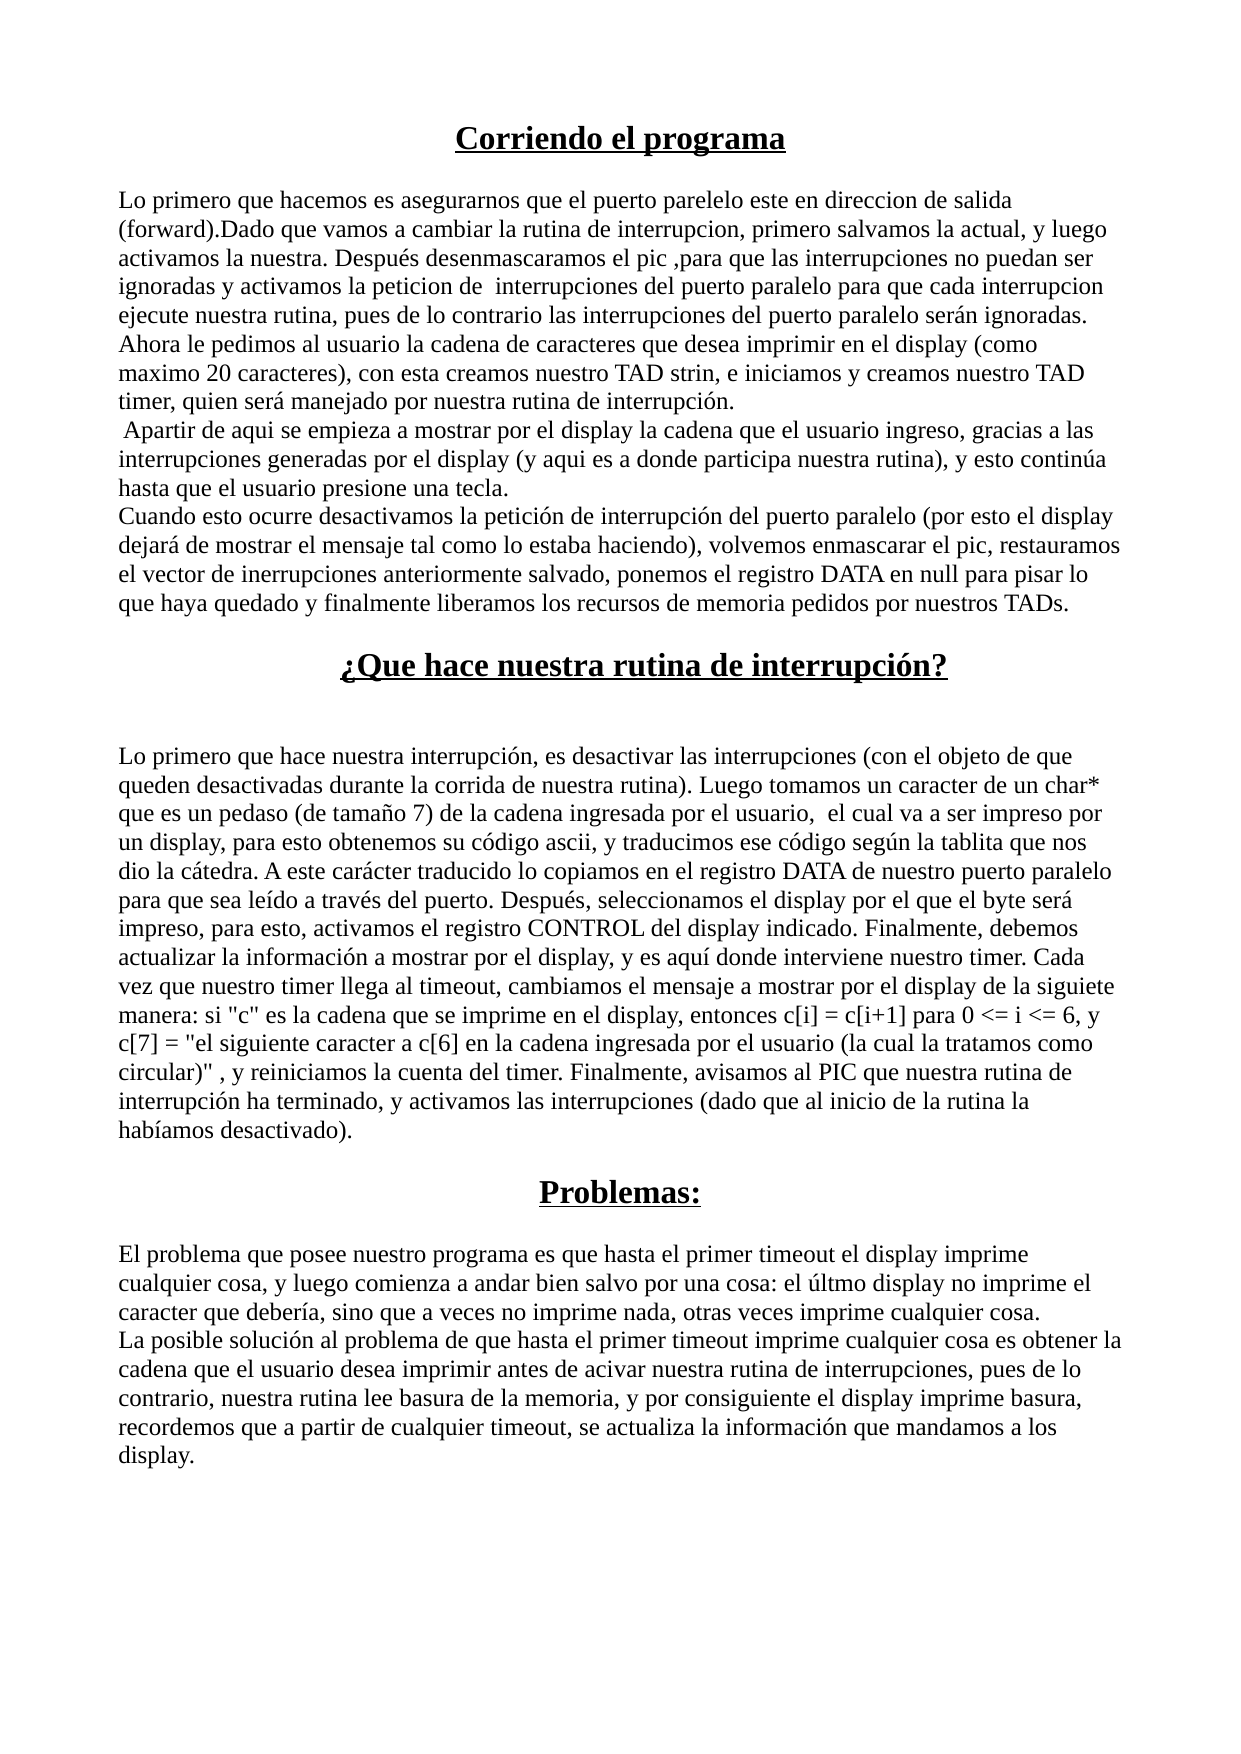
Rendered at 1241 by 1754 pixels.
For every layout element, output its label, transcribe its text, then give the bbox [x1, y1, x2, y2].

text Problemas: [118, 1172, 1122, 1211]
text Corriendo el programa [118, 118, 1122, 156]
text La posible solución al problema de que hasta el primer timeout imprime cualquier cosa es obtener la cadena que el usuario desea imprimir antes de acivar nuestra rutina de interrupciones, pues de lo contrario, nuestra rutina lee basura de la memoria, y por consiguiente el display imprime basura, recordemos que a partir de cualquier timeout, se actualiza la información que mandamos a los display. [118, 1326, 1122, 1469]
text El problema que posee nuestro programa es que hasta el primer timeout el display imprime cualquier cosa, y luego comienza a andar bien salvo por una cosa: el últmo display no imprime el caracter que debería, sino que a veces no imprime nada, otras veces imprime cualquier cosa. [118, 1239, 1122, 1326]
text Lo primero que hacemos es asegurarnos que el puerto parelelo este en direccion de salida (forward).Dado que vamos a cambiar la rutina de interrupcion, primero salvamos la actual, y luego activamos la nuestra. Después desenmascaramos el pic ,para que las interrupciones no puedan ser ignoradas y activamos la peticion de interrupciones del puerto paralelo para que cada interrupcion ejecute nuestra rutina, pues de lo contrario las interrupciones del puerto paralelo serán ignoradas. [118, 185, 1122, 329]
text Cuando esto ocurre desactivamos la petición de interrupción del puerto paralelo (por esto el display dejará de mostrar el mensaje tal como lo estaba haciendo), volvemos enmascarar el pic, restauramos el vector de inerrupciones anteriormente salvado, ponemos el registro DATA en null para pisar lo que haya quedado y finalmente liberamos los recursos de memoria pedidos por nuestros TADs. [118, 501, 1122, 616]
text Lo primero que hace nuestra interrupción, es desactivar las interrupciones (con el objeto de que queden desactivadas durante la corrida de nuestra rutina). Luego tomamos un caracter de un char* que es un pedaso (de tamaño 7) de la cadena ingresada por el usuario, el cual va a ser impreso por un display, para esto obtenemos su código ascii, y traducimos ese código según la tablita que nos dio la cátedra. A este carácter traducido lo copiamos en el registro DATA de nuestro puerto paralelo para que sea leído a través del puerto. Después, seleccionamos el display por el que el byte será impreso, para esto, activamos el registro CONTROL del display indicado. Finalmente, debemos actualizar la información a mostrar por el display, y es aquí donde interviene nuestro timer. Cada vez que nuestro timer llega al timeout, cambiamos el mensaje a mostrar por el display de la siguiete manera: si "c" es la cadena que se imprime en el display, entonces c[i] = c[i+1] para 0 <= i <= 6, y c[7] = "el siguiente caracter a c[6] en la cadena ingresada por el usuario (la cual la tratamos como circular)" , y reiniciamos la cuenta del timer. Finalmente, avisamos al PIC que nuestra rutina de interrupción ha terminado, y activamos las interrupciones (dado que al inicio de la rutina la habíamos desactivado). [118, 741, 1122, 1143]
text Apartir de aqui se empieza a mostrar por el display la cadena que el usuario ingreso, gracias a las interrupciones generadas por el display (y aqui es a donde participa nuestra rutina), y esto continúa hasta que el usuario presione una tecla. [118, 415, 1122, 501]
text ¿Que hace nuestra rutina de interrupción? [118, 645, 1122, 683]
text Ahora le pedimos al usuario la cadena de caracteres que desea imprimir en el display (como maximo 20 caracteres), con esta creamos nuestro TAD strin, e iniciamos y creamos nuestro TAD timer, quien será manejado por nuestra rutina de interrupción. [118, 329, 1122, 415]
